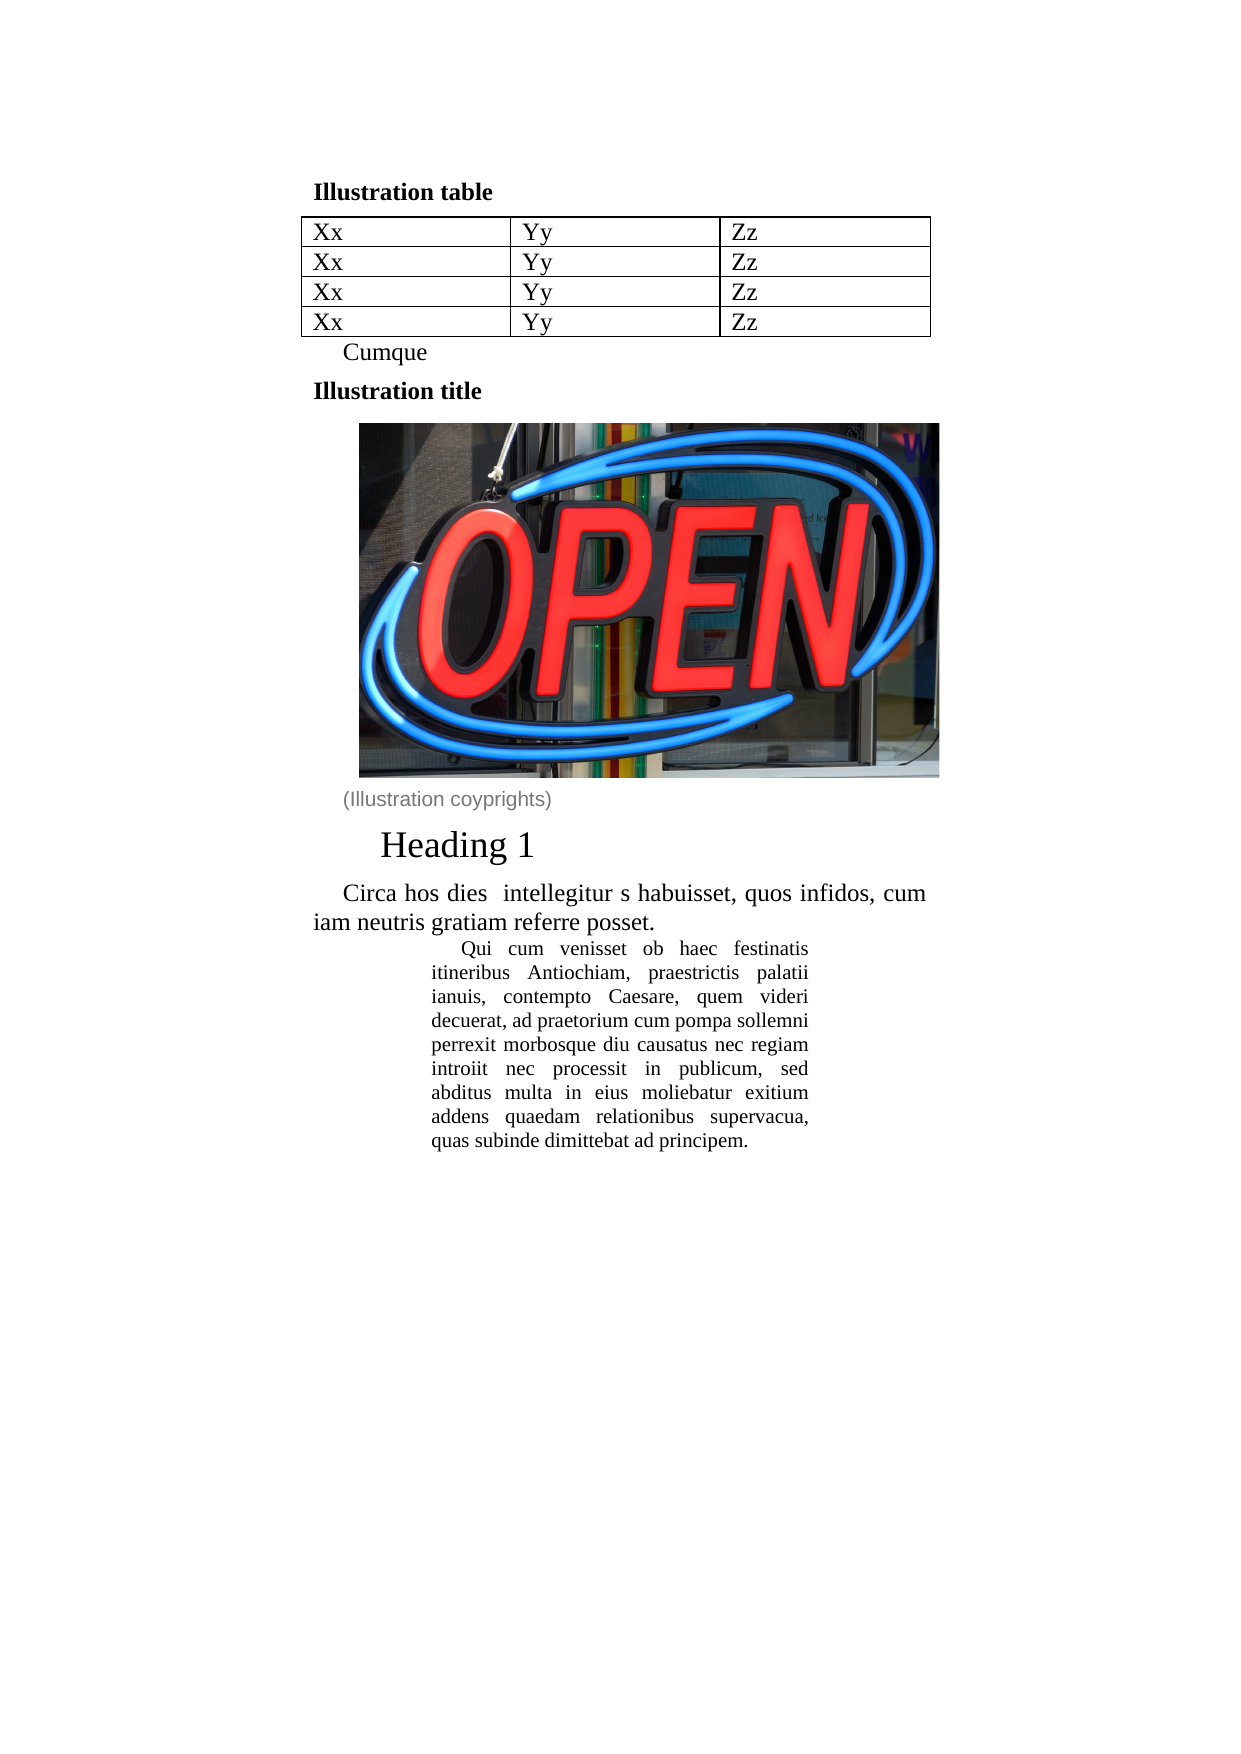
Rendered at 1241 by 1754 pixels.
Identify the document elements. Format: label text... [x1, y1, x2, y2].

table_header Zz [721, 218, 930, 246]
text (Illustration coyprights) [313, 786, 927, 810]
text Circa hos dies intellegitur s habuisset, quos infidos, cum iam neutris gratiam referre posset. [313, 878, 927, 936]
text Illustration table [313, 177, 927, 206]
text Qui cum venisset ob haec festinatis itineribus Antiochiam, praestrictis palatii ianuis, contempto Caesare, quem videri decuerat, ad praetorium cum pompa sollemni perrexit morbosque diu causatus nec regiam introiit nec processit in publicum, sed abditus multa in eius moliebatur exitium addens quaedam relationibus supervacua, quas subinde dimittebat ad principem. [431, 936, 809, 1152]
subtitle Heading 1 [380, 823, 927, 866]
picture [359, 423, 940, 778]
text Cumque [313, 337, 927, 365]
table_header Yy [511, 218, 719, 246]
table_cell Yy [511, 307, 719, 336]
table_cell Zz [721, 247, 930, 276]
text Illustration title [313, 376, 927, 404]
table_cell Xx [302, 247, 510, 276]
table_cell Zz [721, 277, 930, 306]
table_cell Xx [302, 307, 510, 336]
table_cell Xx [302, 277, 510, 306]
table_header Xx [302, 218, 510, 246]
table_cell Yy [511, 247, 719, 276]
table_cell Zz [721, 307, 930, 336]
table_cell Yy [511, 277, 719, 306]
